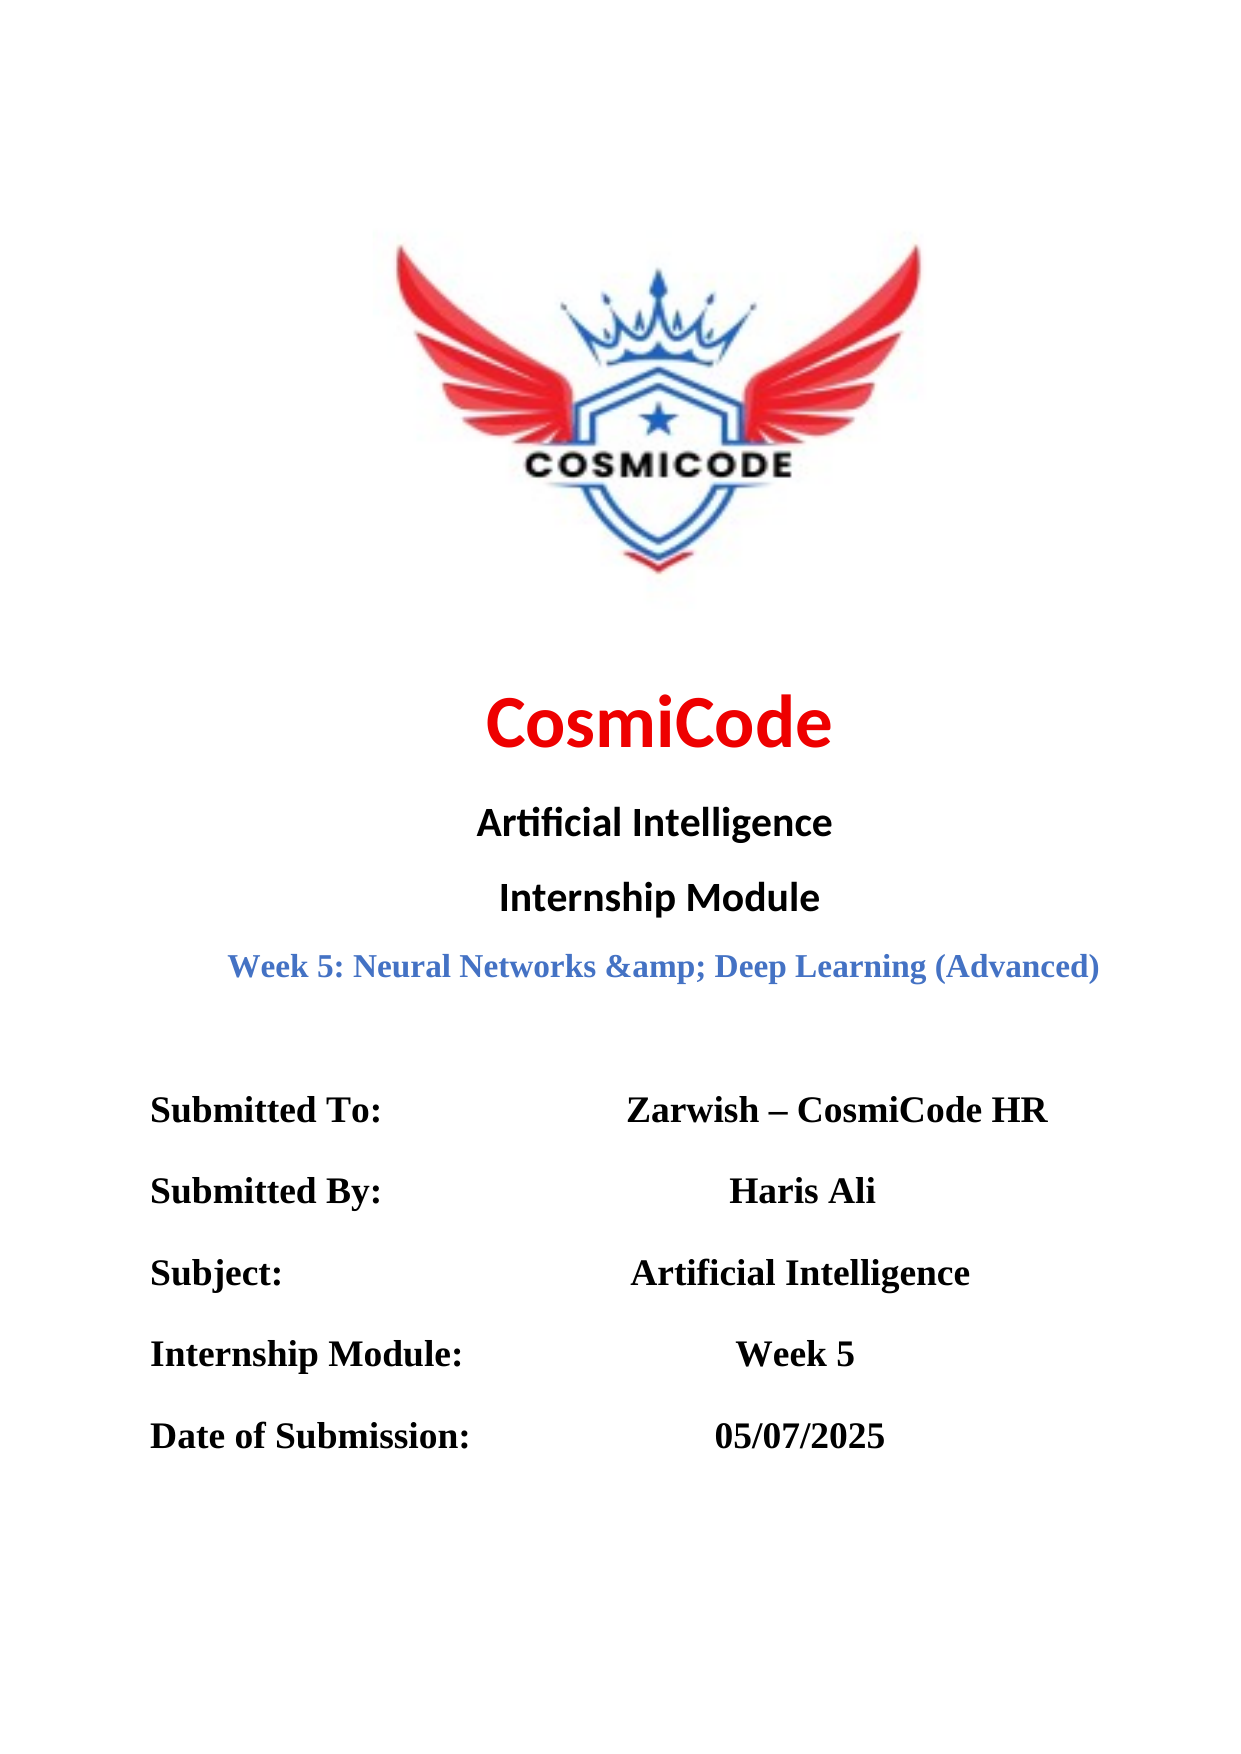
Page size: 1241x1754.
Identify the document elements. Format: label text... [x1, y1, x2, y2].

text Subject: Artificial Intelligence [150, 1250, 1169, 1293]
text Internship Module: Week 5 [150, 1332, 1169, 1375]
text Submitted To: Zarwish – CosmiCode HR [150, 1088, 1169, 1131]
text Submitted By: Haris Ali [150, 1169, 1169, 1212]
text Artificial Intelligence [150, 796, 1169, 847]
text CosmiCode [150, 674, 1169, 766]
text Internship Module [150, 871, 1169, 922]
text Date of Submission: 05/07/2025 [150, 1413, 1169, 1456]
text Week 5: Neural Networks &amp; Deep Learning (Advanced) [150, 947, 1169, 985]
